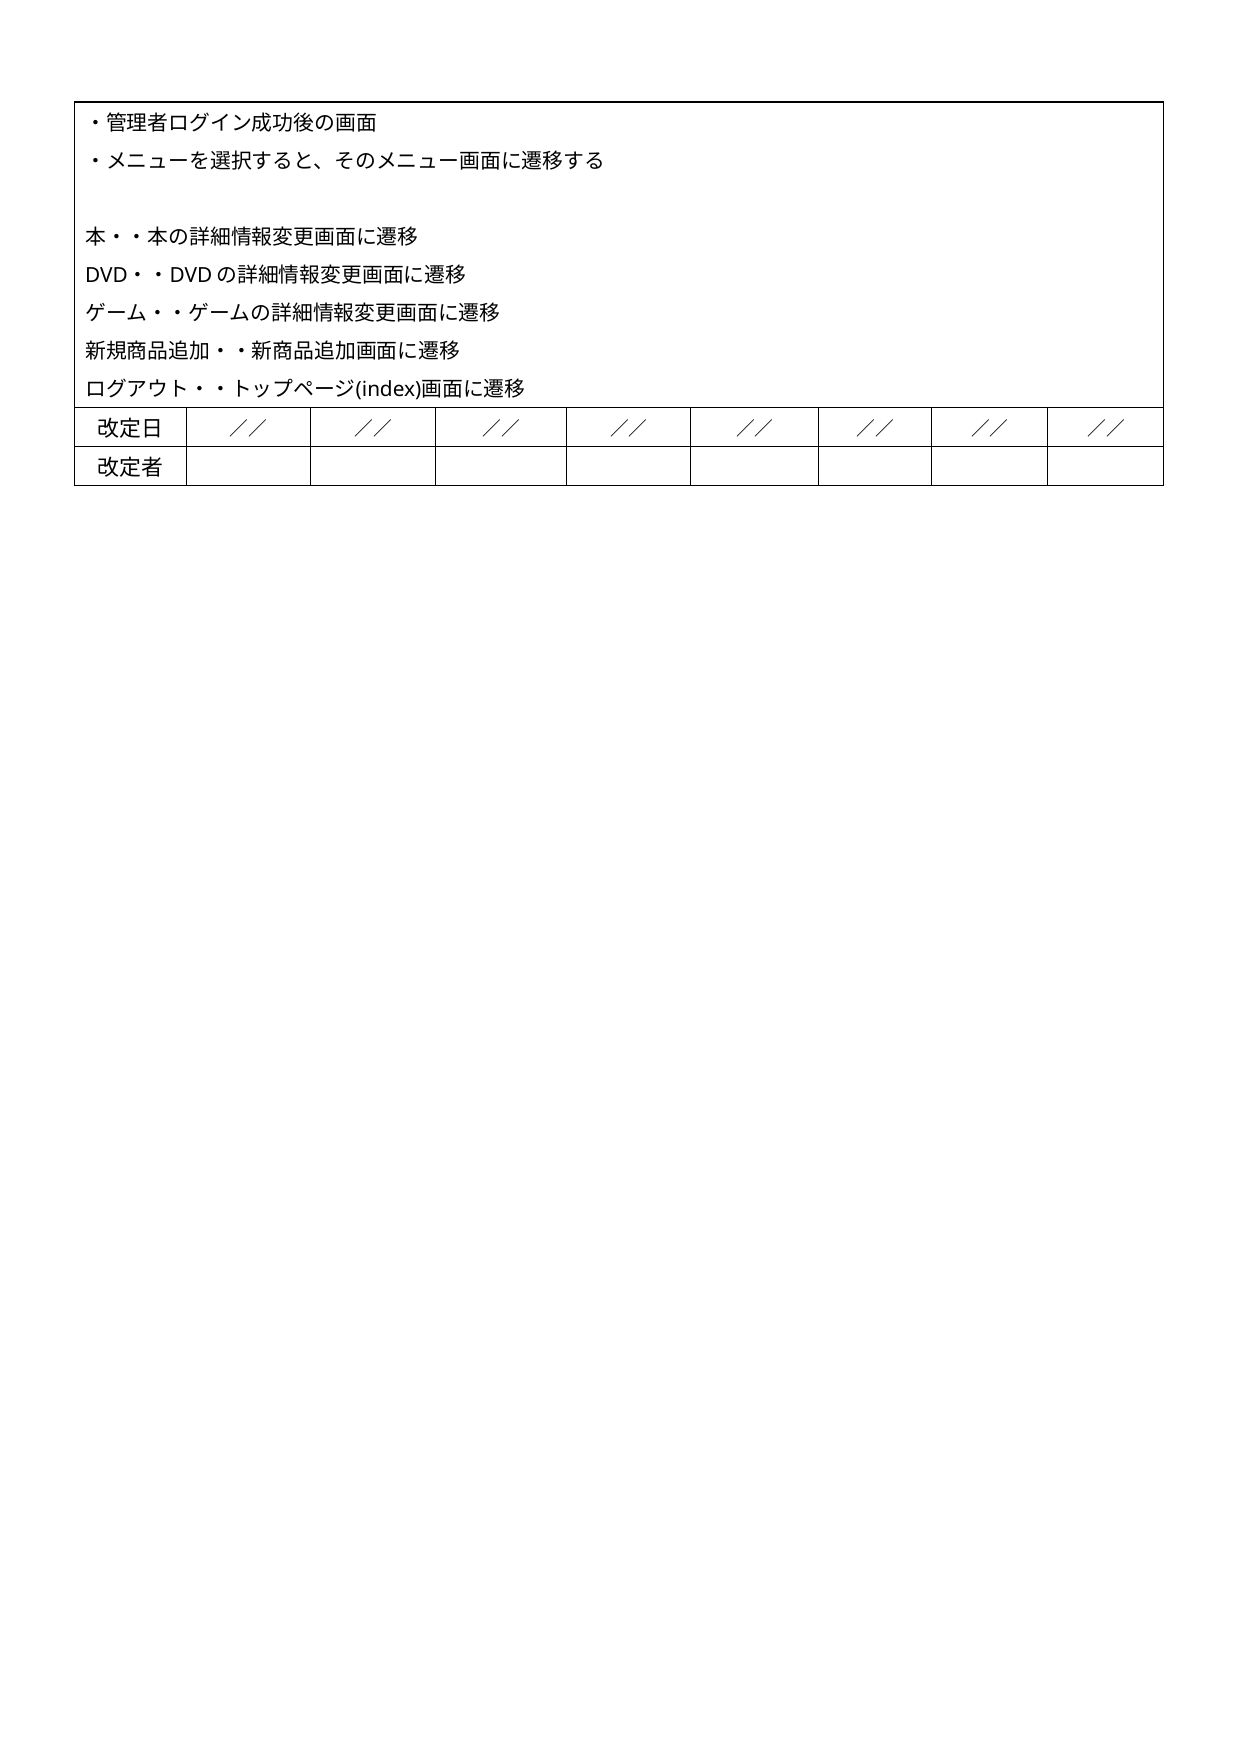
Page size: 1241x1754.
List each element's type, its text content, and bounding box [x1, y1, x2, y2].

table_cell ／／ [691, 408, 818, 446]
table_cell ／／ [187, 408, 310, 446]
table_cell [567, 447, 690, 485]
table_cell ／／ [819, 408, 931, 446]
table_cell [187, 447, 310, 485]
table_cell ／／ [567, 408, 690, 446]
table_cell [436, 447, 566, 485]
table_cell 改定者 [75, 447, 186, 485]
table_cell ／／ [436, 408, 566, 446]
table_cell [691, 447, 818, 485]
table_cell [819, 447, 931, 485]
table_cell [1048, 447, 1163, 485]
table_cell ／／ [311, 408, 435, 446]
table_cell ／／ [1048, 408, 1163, 446]
table_cell [311, 447, 435, 485]
table_cell ／／ [932, 408, 1047, 446]
table_cell ・管理者ログイン成功後の画面 ・メニューを選択すると、そのメニュー画面に遷移する 本・・本の詳細情報変更画面に遷移 DVD・・DVDの詳細情報変更画面に遷移 ゲーム・・ゲームの詳細情報変更画面に遷移 新規商品追加・・新商品追加画面に遷移 ログアウト・・トップページ(index)画面に遷移 [75, 103, 1163, 407]
table_cell 改定日 [75, 408, 186, 446]
table_cell [932, 447, 1047, 485]
